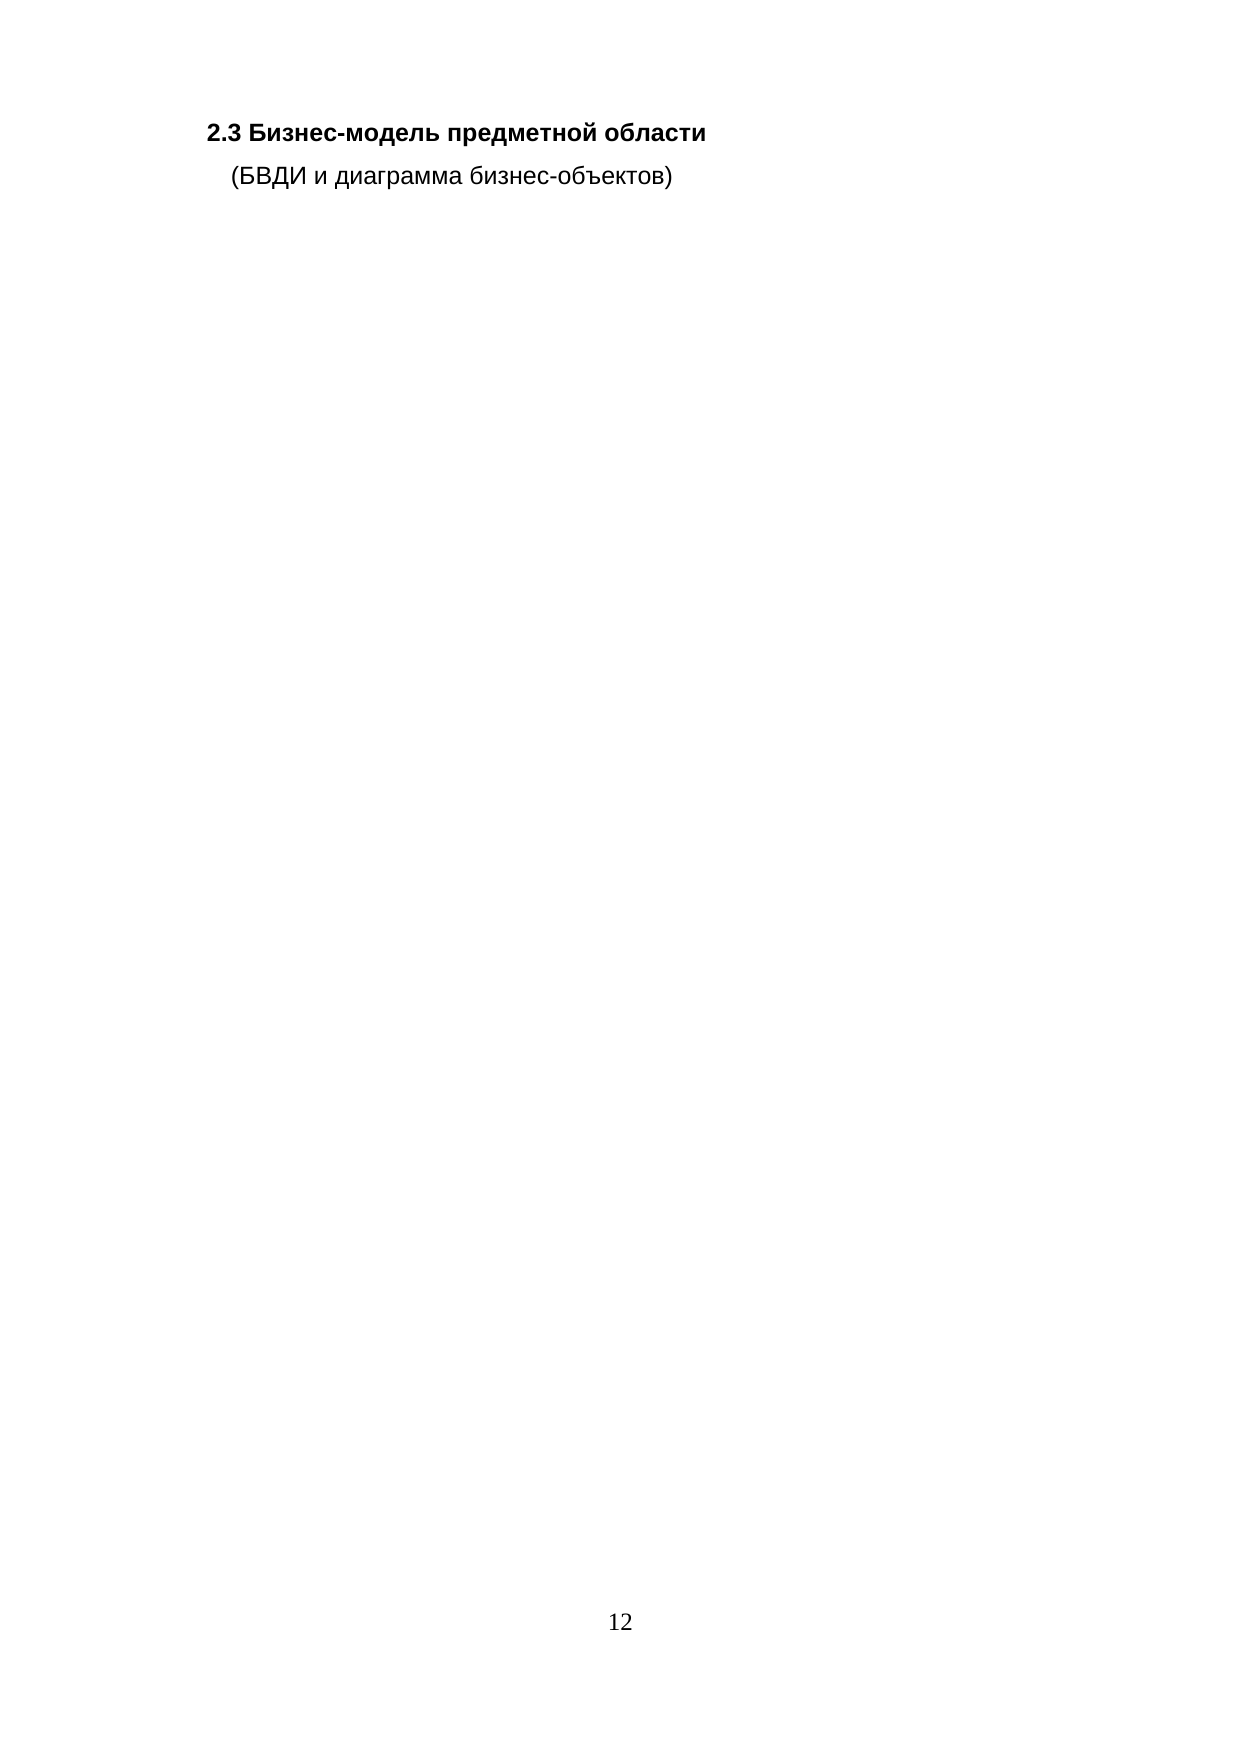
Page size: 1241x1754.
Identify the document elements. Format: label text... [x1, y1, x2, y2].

list (БВДИ и диаграмма бизнес-объектов) [193, 161, 1122, 190]
subtitle Бизнес-модель предметной области [118, 118, 1122, 147]
